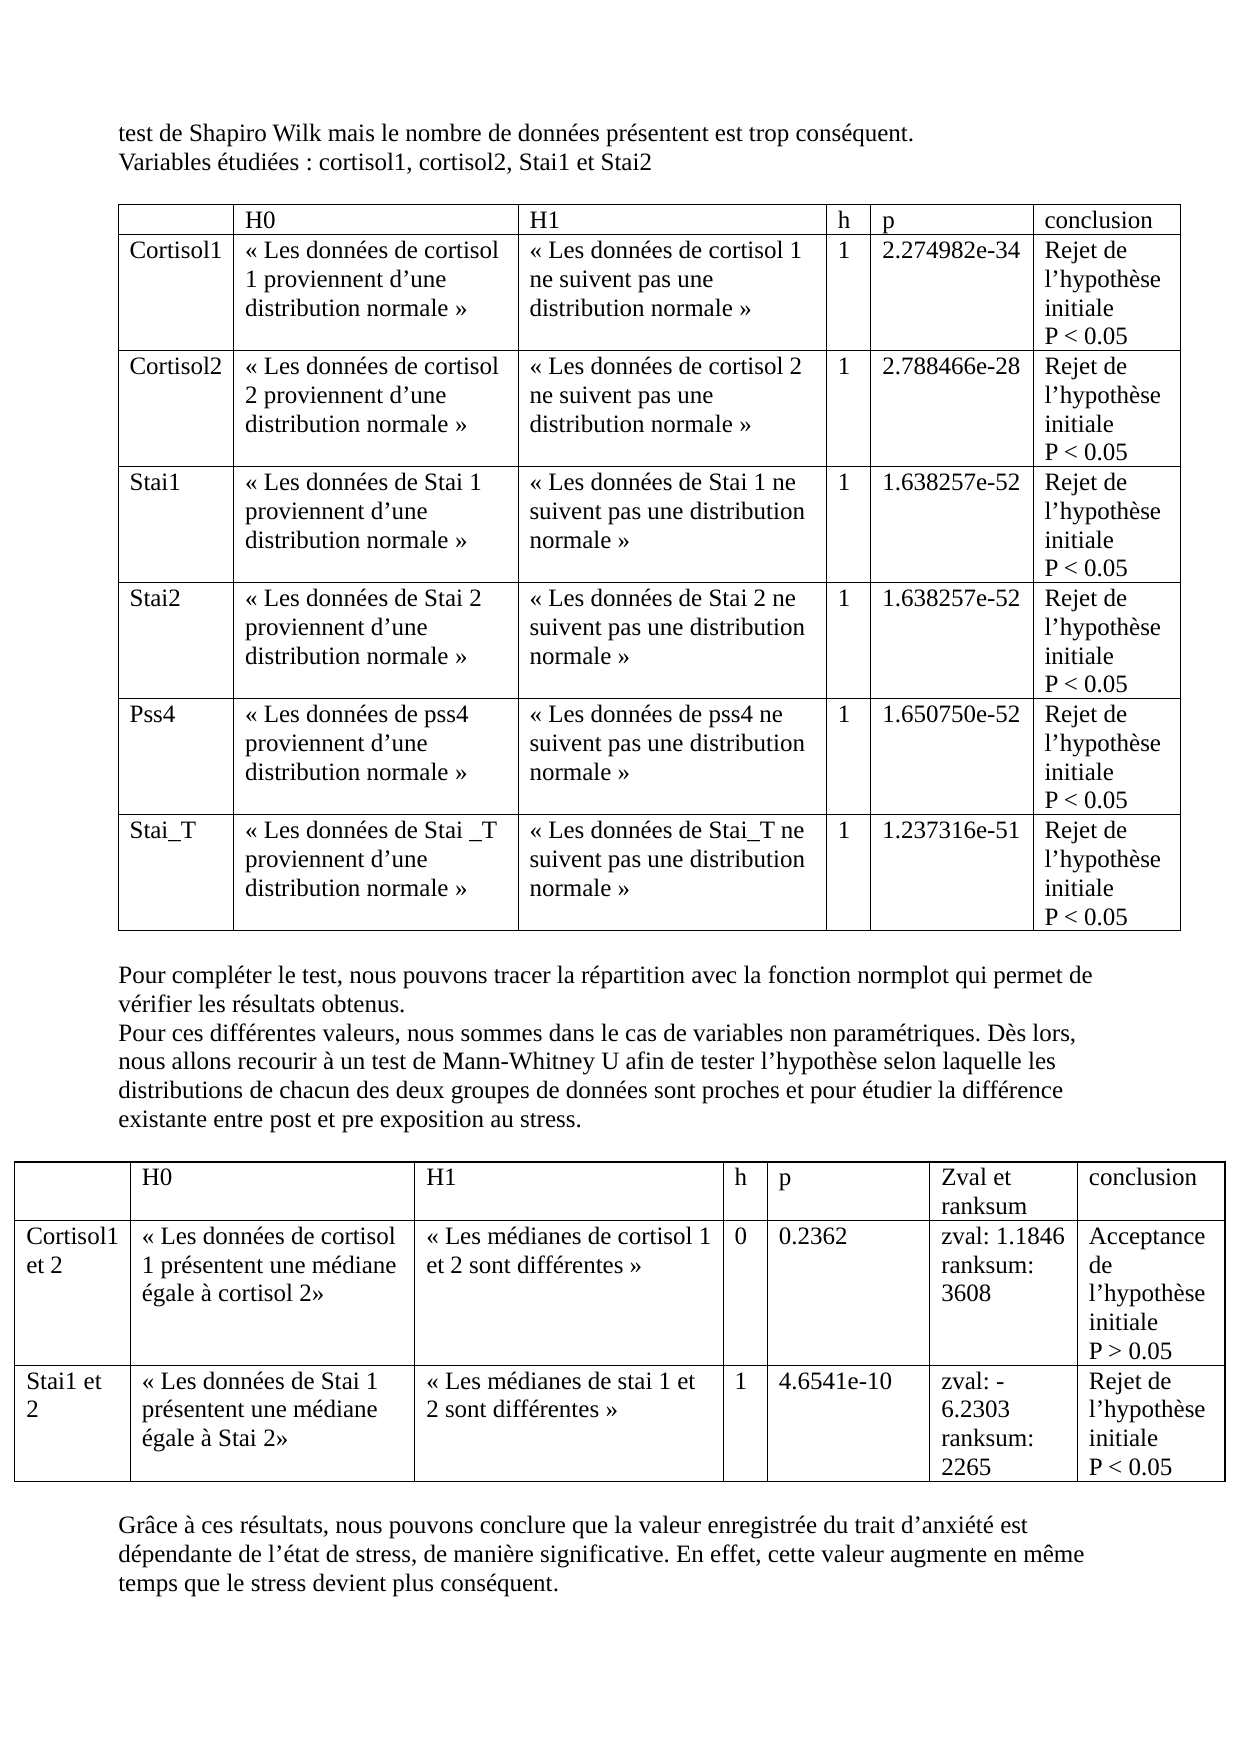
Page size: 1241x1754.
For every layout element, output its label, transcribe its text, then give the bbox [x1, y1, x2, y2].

table_header H0 [234, 205, 518, 234]
table_cell « Les données de Stai 1 ne suivent pas une distribution normale » [519, 467, 826, 582]
table_cell 1 [827, 815, 870, 930]
text Pour compléter le test, nous pouvons tracer la répartition avec la fonction normplot qui permet de vérifier les résultats obtenus. [118, 960, 1122, 1018]
table_cell Cortisol1 et 2 [15, 1221, 130, 1365]
table_cell Acceptance de l’hypothèse initiale P > 0.05 [1078, 1221, 1224, 1365]
table_header H1 [519, 205, 826, 234]
text Variables étudiées : cortisol1, cortisol2, Stai1 et Stai2 [118, 147, 1122, 176]
table_header p [871, 205, 1033, 234]
table_cell 1.237316e-51 [871, 815, 1033, 930]
table_cell « Les données de Stai 1 proviennent d’une distribution normale » [234, 467, 518, 582]
table_cell « Les données de Stai 2 proviennent d’une distribution normale » [234, 583, 518, 698]
table_cell zval: -6.2303 ranksum: 2265 [930, 1366, 1077, 1481]
table_cell 0 [724, 1221, 767, 1365]
table_header H0 [131, 1163, 414, 1220]
table_cell Stai_T [119, 815, 233, 930]
table_cell Rejet de l’hypothèse initiale P < 0.05 [1034, 235, 1180, 350]
table_cell 1 [827, 467, 870, 582]
table_cell « Les médianes de cortisol 1 et 2 sont différentes » [415, 1221, 723, 1365]
table_header [119, 205, 233, 234]
table_cell Pss4 [119, 699, 233, 814]
table_header p [768, 1163, 929, 1220]
table_cell zval: 1.1846 ranksum: 3608 [930, 1221, 1077, 1365]
table_header conclusion [1078, 1163, 1224, 1220]
table_cell « Les données de Stai_T ne suivent pas une distribution normale » [519, 815, 826, 930]
text test de Shapiro Wilk mais le nombre de données présentent est trop conséquent. [118, 118, 1122, 147]
table_cell « Les médianes de stai 1 et 2 sont différentes » [415, 1366, 723, 1481]
table_header H1 [415, 1163, 723, 1220]
table_cell Rejet de l’hypothèse initiale P < 0.05 [1034, 351, 1180, 466]
table_header Zval et ranksum [930, 1163, 1077, 1220]
table_cell Stai1 et 2 [15, 1366, 130, 1481]
table_cell 1.650750e-52 [871, 699, 1033, 814]
table_header h [827, 205, 870, 234]
table_cell Rejet de l’hypothèse initiale P < 0.05 [1034, 699, 1180, 814]
table_cell Rejet de l’hypothèse initiale P < 0.05 [1034, 467, 1180, 582]
table_cell Stai2 [119, 583, 233, 698]
table_cell Stai1 [119, 467, 233, 582]
table_cell « Les données de cortisol 1 proviennent d’une distribution normale » [234, 235, 518, 350]
table_cell 1 [827, 351, 870, 466]
table_cell 4.6541e-10 [768, 1366, 929, 1481]
table_cell 0.2362 [768, 1221, 929, 1365]
table_cell « Les données de Stai 1 présentent une médiane égale à Stai 2» [131, 1366, 414, 1481]
table_cell 2.788466e-28 [871, 351, 1033, 466]
table_cell 1 [827, 699, 870, 814]
table_cell Cortisol1 [119, 235, 233, 350]
table_cell 1.638257e-52 [871, 467, 1033, 582]
table_cell 2.274982e-34 [871, 235, 1033, 350]
table_header [15, 1163, 130, 1220]
table_cell Rejet de l’hypothèse initiale P < 0.05 [1078, 1366, 1224, 1481]
table_cell Rejet de l’hypothèse initiale P < 0.05 [1034, 583, 1180, 698]
table_cell « Les données de pss4 proviennent d’une distribution normale » [234, 699, 518, 814]
text Grâce à ces résultats, nous pouvons conclure que la valeur enregistrée du trait d’anxiété est dépendante de l’état de stress, de manière significative. En effet, cette valeur augmente en même temps que le stress devient plus conséquent. [118, 1511, 1122, 1597]
table_cell « Les données de Stai _T proviennent d’une distribution normale » [234, 815, 518, 930]
table_cell « Les données de cortisol 1 ne suivent pas une distribution normale » [519, 235, 826, 350]
text Pour ces différentes valeurs, nous sommes dans le cas de variables non paramétriques. Dès lors, nous allons recourir à un test de Mann-Whitney U afin de tester l’hypothèse selon laquelle les distributions de chacun des deux groupes de données sont proches et pour étudier la différence existante entre post et pre exposition au stress. [118, 1018, 1122, 1133]
table_header conclusion [1034, 205, 1180, 234]
table_cell Rejet de l’hypothèse initiale P < 0.05 [1034, 815, 1180, 930]
table_cell « Les données de cortisol 2 proviennent d’une distribution normale » [234, 351, 518, 466]
table_cell 1.638257e-52 [871, 583, 1033, 698]
table_cell 1 [827, 583, 870, 698]
table_header h [724, 1163, 767, 1220]
table_cell « Les données de Stai 2 ne suivent pas une distribution normale » [519, 583, 826, 698]
table_cell Cortisol2 [119, 351, 233, 466]
table_cell « Les données de cortisol 2 ne suivent pas une distribution normale » [519, 351, 826, 466]
table_cell 1 [827, 235, 870, 350]
table_cell « Les données de pss4 ne suivent pas une distribution normale » [519, 699, 826, 814]
table_cell « Les données de cortisol 1 présentent une médiane égale à cortisol 2» [131, 1221, 414, 1365]
table_cell 1 [724, 1366, 767, 1481]
